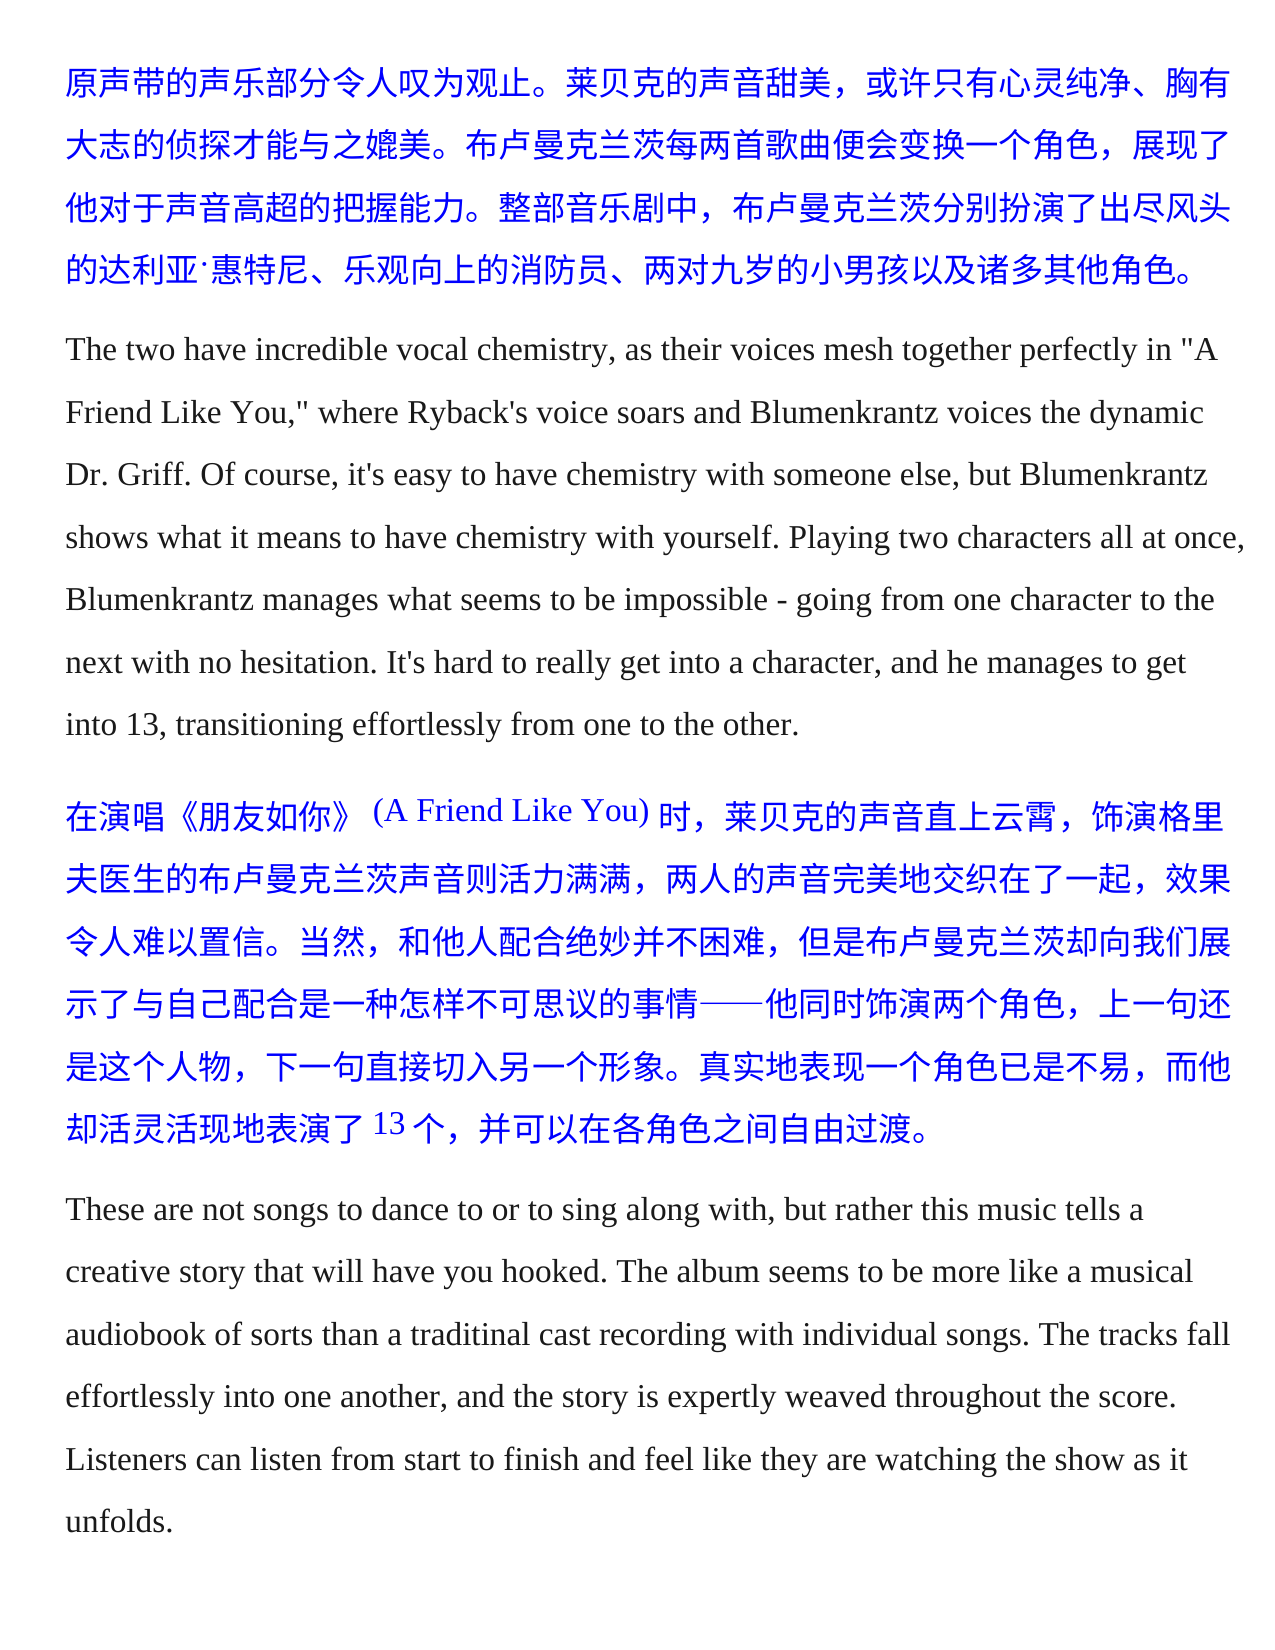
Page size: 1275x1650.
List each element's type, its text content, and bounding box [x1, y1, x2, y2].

text 原声带的声乐部分令人叹为观止。莱贝克的声音甜美，或许只有心灵纯净、胸有大志的侦探才能与之媲美。布卢曼克兰茨每两首歌曲便会变换一个角色，展现了他对于声音高超的把握能力。整部音乐剧中，布卢曼克兰茨分别扮演了出尽风头的达利亚·惠特尼、乐观向上的消防员、两对九岁的小男孩以及诸多其他角色。 [65, 56, 1247, 306]
text 在演唱《朋友如你》 (A Friend Like You) 时，莱贝克的声音直上云霄，饰演格里夫医生的布卢曼克兰茨声音则活力满满，两人的声音完美地交织在了一起，效果令人难以置信。当然，和他人配合绝妙并不困难，但是布卢曼克兰茨却向我们展示了与自己配合是一种怎样不可思议的事情——他同时饰演两个角色，上一句还是这个人物，下一句直接切入另一个形象。真实地表现一个角色已是不易，而他却活灵活现地表演了13个，并可以在各角色之间自由过渡。 [65, 791, 1247, 1166]
text The two have incredible vocal chemistry, as their voices mesh together perfectly in "A Friend Like You," where Ryback's voice soars and Blumenkrantz voices the dynamic Dr. Griff. Of course, it's easy to have chemistry with someone else, but Blumenkrantz shows what it means to have chemistry with yourself. Playing two characters all at once, Blumenkrantz manages what seems to be impossible - going from one character to the next with no hesitation. It's hard to really get into a character, and he manages to get into 13, transitioning effortlessly from one to the other. [65, 330, 1247, 767]
text These are not songs to dance to or to sing along with, but rather this music tells a creative story that will have you hooked. The album seems to be more like a musical audiobook of sorts than a traditinal cast recording with individual songs. The tracks fall effortlessly into one another, and the story is expertly weaved throughout the score. Listeners can listen from start to finish and feel like they are watching the show as it unfolds. [65, 1189, 1247, 1564]
